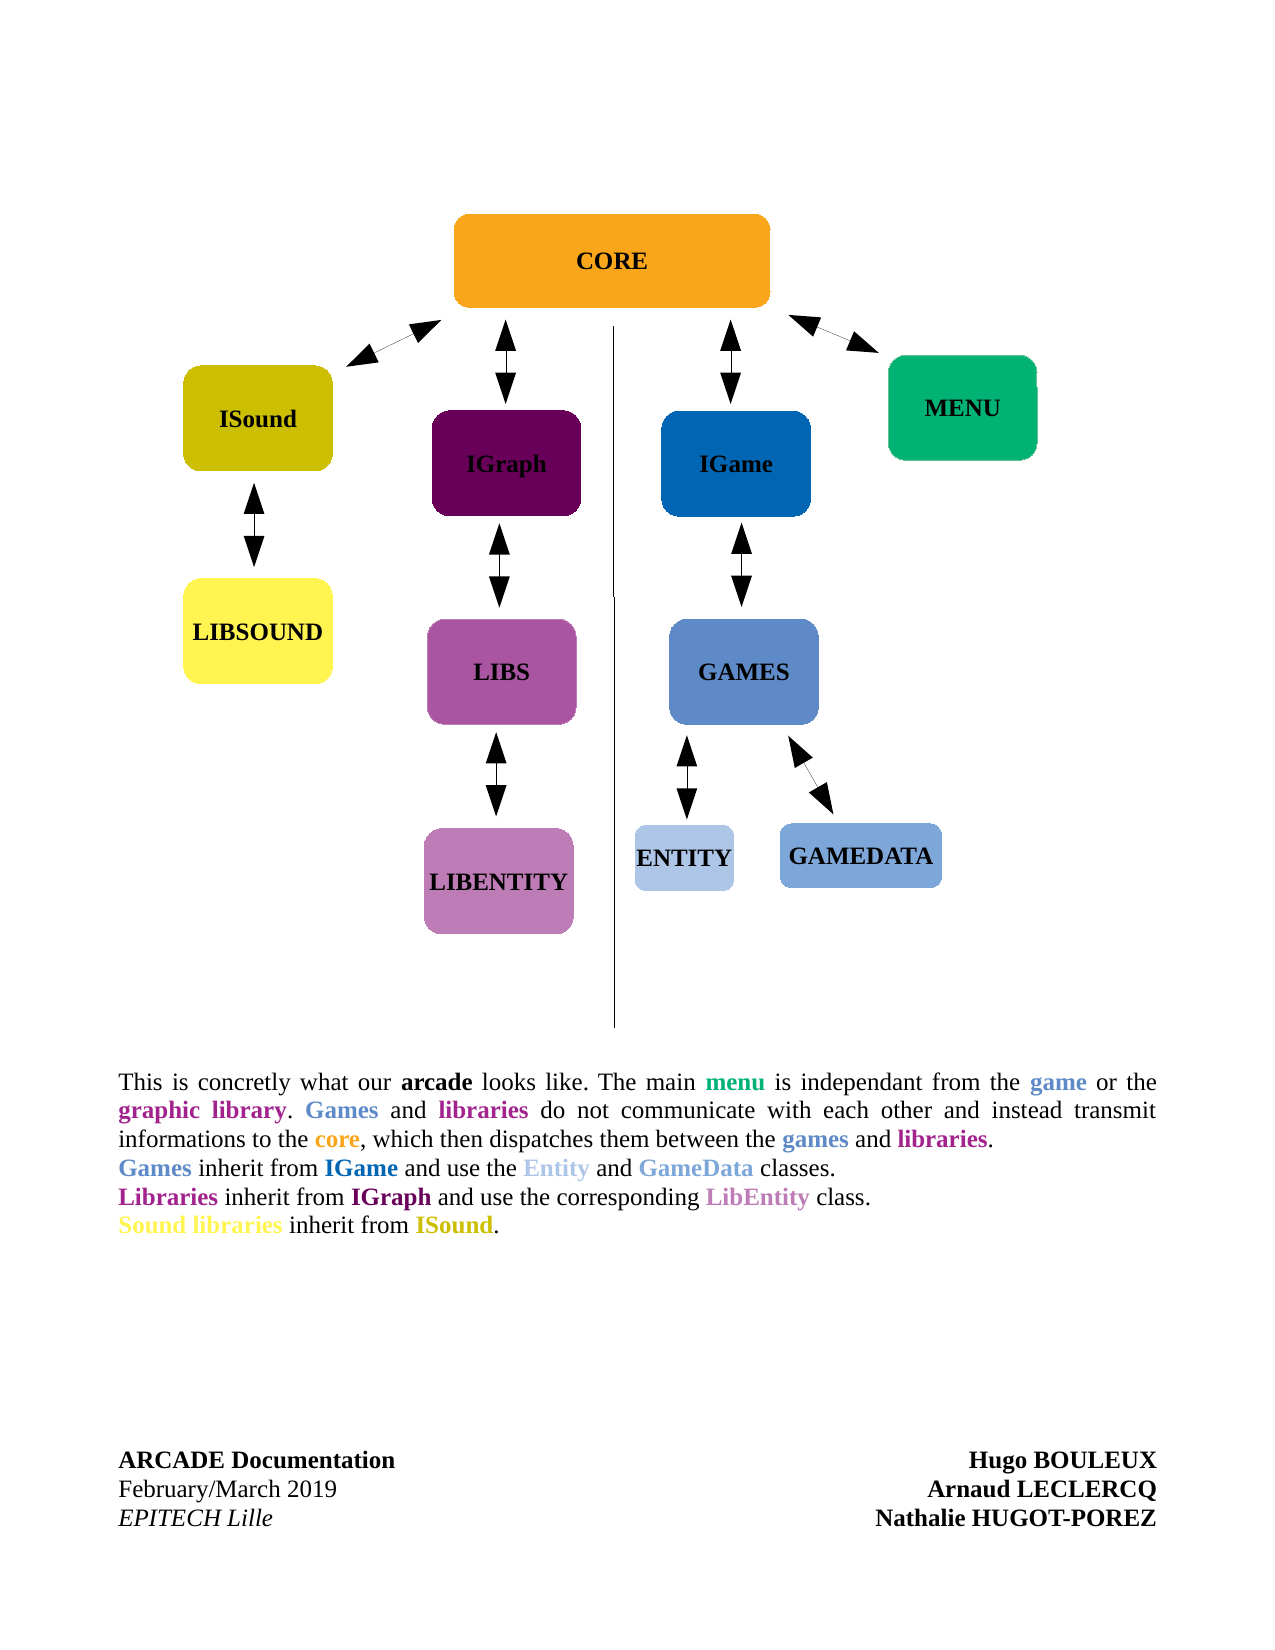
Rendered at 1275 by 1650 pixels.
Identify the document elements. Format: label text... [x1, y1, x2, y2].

text Libraries inherit from IGraph and use the corresponding LibEntity class. [118, 1182, 1157, 1211]
text This is concretly what our arcade looks like. The main menu is independant from the game or the graphic library. Games and libraries do not communicate with each other and instead transmit informations to the core, which then dispatches them between the games and libraries. [118, 1067, 1157, 1153]
text Sound libraries inherit from ISound. [118, 1211, 1157, 1239]
text Games inherit from IGame and use the Entity and GameData classes. [118, 1153, 1157, 1182]
